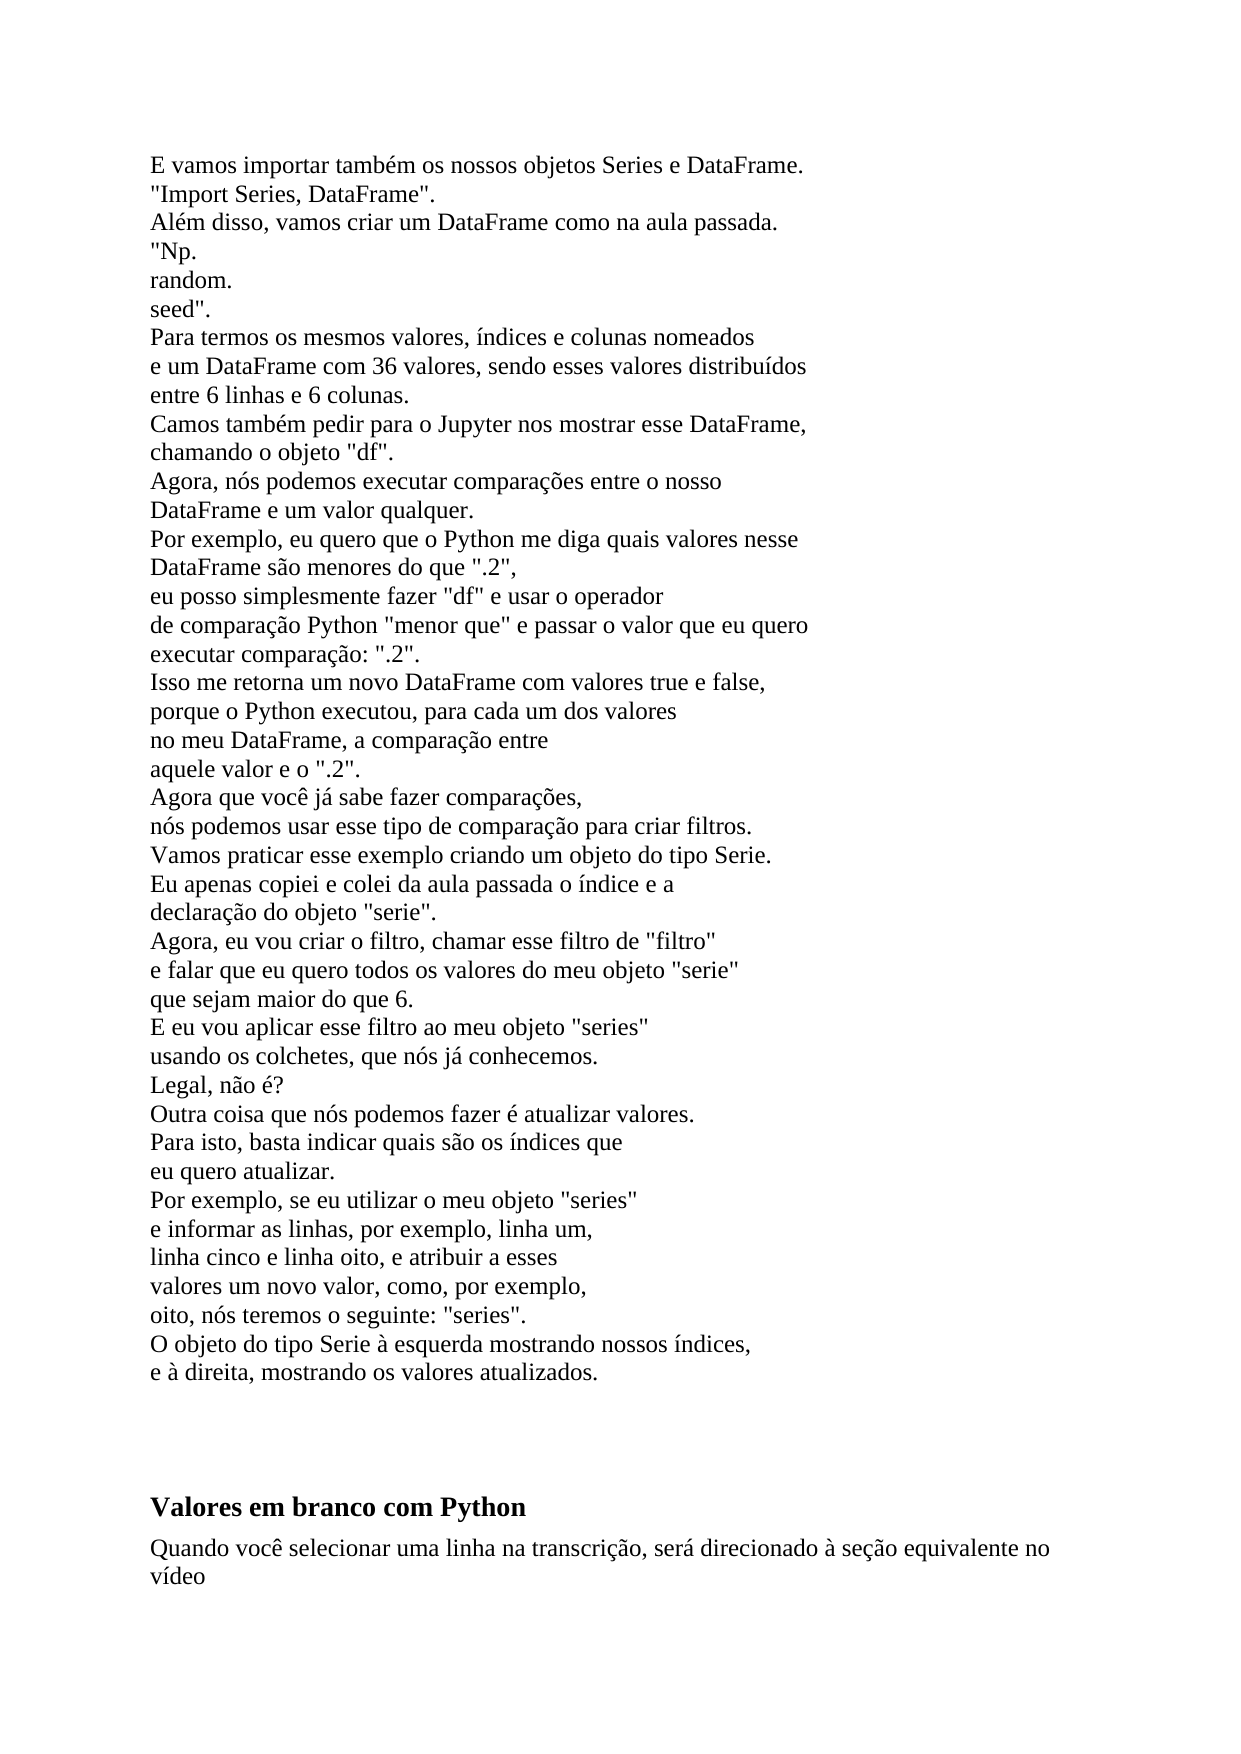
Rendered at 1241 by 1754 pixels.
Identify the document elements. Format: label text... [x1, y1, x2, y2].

text Agora que você já sabe fazer comparações, [150, 782, 1090, 811]
text usando os colchetes, que nós já conhecemos. [150, 1041, 1090, 1070]
text Por exemplo, se eu utilizar o meu objeto "series" [150, 1185, 1090, 1214]
text chamando o objeto "df". [150, 437, 1090, 466]
text de comparação Python "menor que" e passar o valor que eu quero [150, 610, 1090, 639]
text declaração do objeto "serie". [150, 897, 1090, 926]
text Quando você selecionar uma linha na transcrição, será direcionado à seção equivalente no vídeo [150, 1533, 1090, 1590]
text valores um novo valor, como, por exemplo, [150, 1271, 1090, 1300]
text O objeto do tipo Serie à esquerda mostrando nossos índices, [150, 1329, 1090, 1357]
text e à direita, mostrando os valores atualizados. [150, 1357, 1090, 1386]
text nós podemos usar esse tipo de comparação para criar filtros. [150, 811, 1090, 840]
text Isso me retorna um novo DataFrame com valores true e false, [150, 667, 1090, 696]
text DataFrame são menores do que ".2", [150, 552, 1090, 581]
text e informar as linhas, por exemplo, linha um, [150, 1214, 1090, 1242]
text linha cinco e linha oito, e atribuir a esses [150, 1242, 1090, 1271]
text entre 6 linhas e 6 colunas. [150, 380, 1090, 409]
text eu posso simplesmente fazer "df" e usar o operador [150, 581, 1090, 610]
subtitle Valores em branco com Python [150, 1490, 1090, 1522]
text Vamos praticar esse exemplo criando um objeto do tipo Serie. [150, 840, 1090, 869]
text random. [150, 265, 1090, 294]
text executar comparação: ".2". [150, 639, 1090, 667]
text e falar que eu quero todos os valores do meu objeto "serie" [150, 955, 1090, 984]
text Camos também pedir para o Jupyter nos mostrar esse DataFrame, [150, 409, 1090, 437]
text Para isto, basta indicar quais são os índices que [150, 1127, 1090, 1156]
text "Np. [150, 236, 1090, 265]
text aquele valor e o ".2". [150, 754, 1090, 782]
text eu quero atualizar. [150, 1156, 1090, 1185]
text Agora, eu vou criar o filtro, chamar esse filtro de "filtro" [150, 926, 1090, 955]
text e um DataFrame com 36 valores, sendo esses valores distribuídos [150, 351, 1090, 380]
text Para termos os mesmos valores, índices e colunas nomeados [150, 322, 1090, 351]
text DataFrame e um valor qualquer. [150, 495, 1090, 524]
text Além disso, vamos criar um DataFrame como na aula passada. [150, 207, 1090, 236]
text oito, nós teremos o seguinte: "series". [150, 1300, 1090, 1329]
text "Import Series, DataFrame". [150, 179, 1090, 207]
text Agora, nós podemos executar comparações entre o nosso [150, 466, 1090, 495]
text E eu vou aplicar esse filtro ao meu objeto "series" [150, 1012, 1090, 1041]
text Legal, não é? [150, 1070, 1090, 1099]
text no meu DataFrame, a comparação entre [150, 725, 1090, 754]
text Por exemplo, eu quero que o Python me diga quais valores nesse [150, 524, 1090, 552]
text Outra coisa que nós podemos fazer é atualizar valores. [150, 1099, 1090, 1127]
text seed". [150, 294, 1090, 322]
text E vamos importar também os nossos objetos Series e DataFrame. [150, 150, 1090, 179]
text porque o Python executou, para cada um dos valores [150, 696, 1090, 725]
text Eu apenas copiei e colei da aula passada o índice e a [150, 869, 1090, 897]
text que sejam maior do que 6. [150, 984, 1090, 1012]
